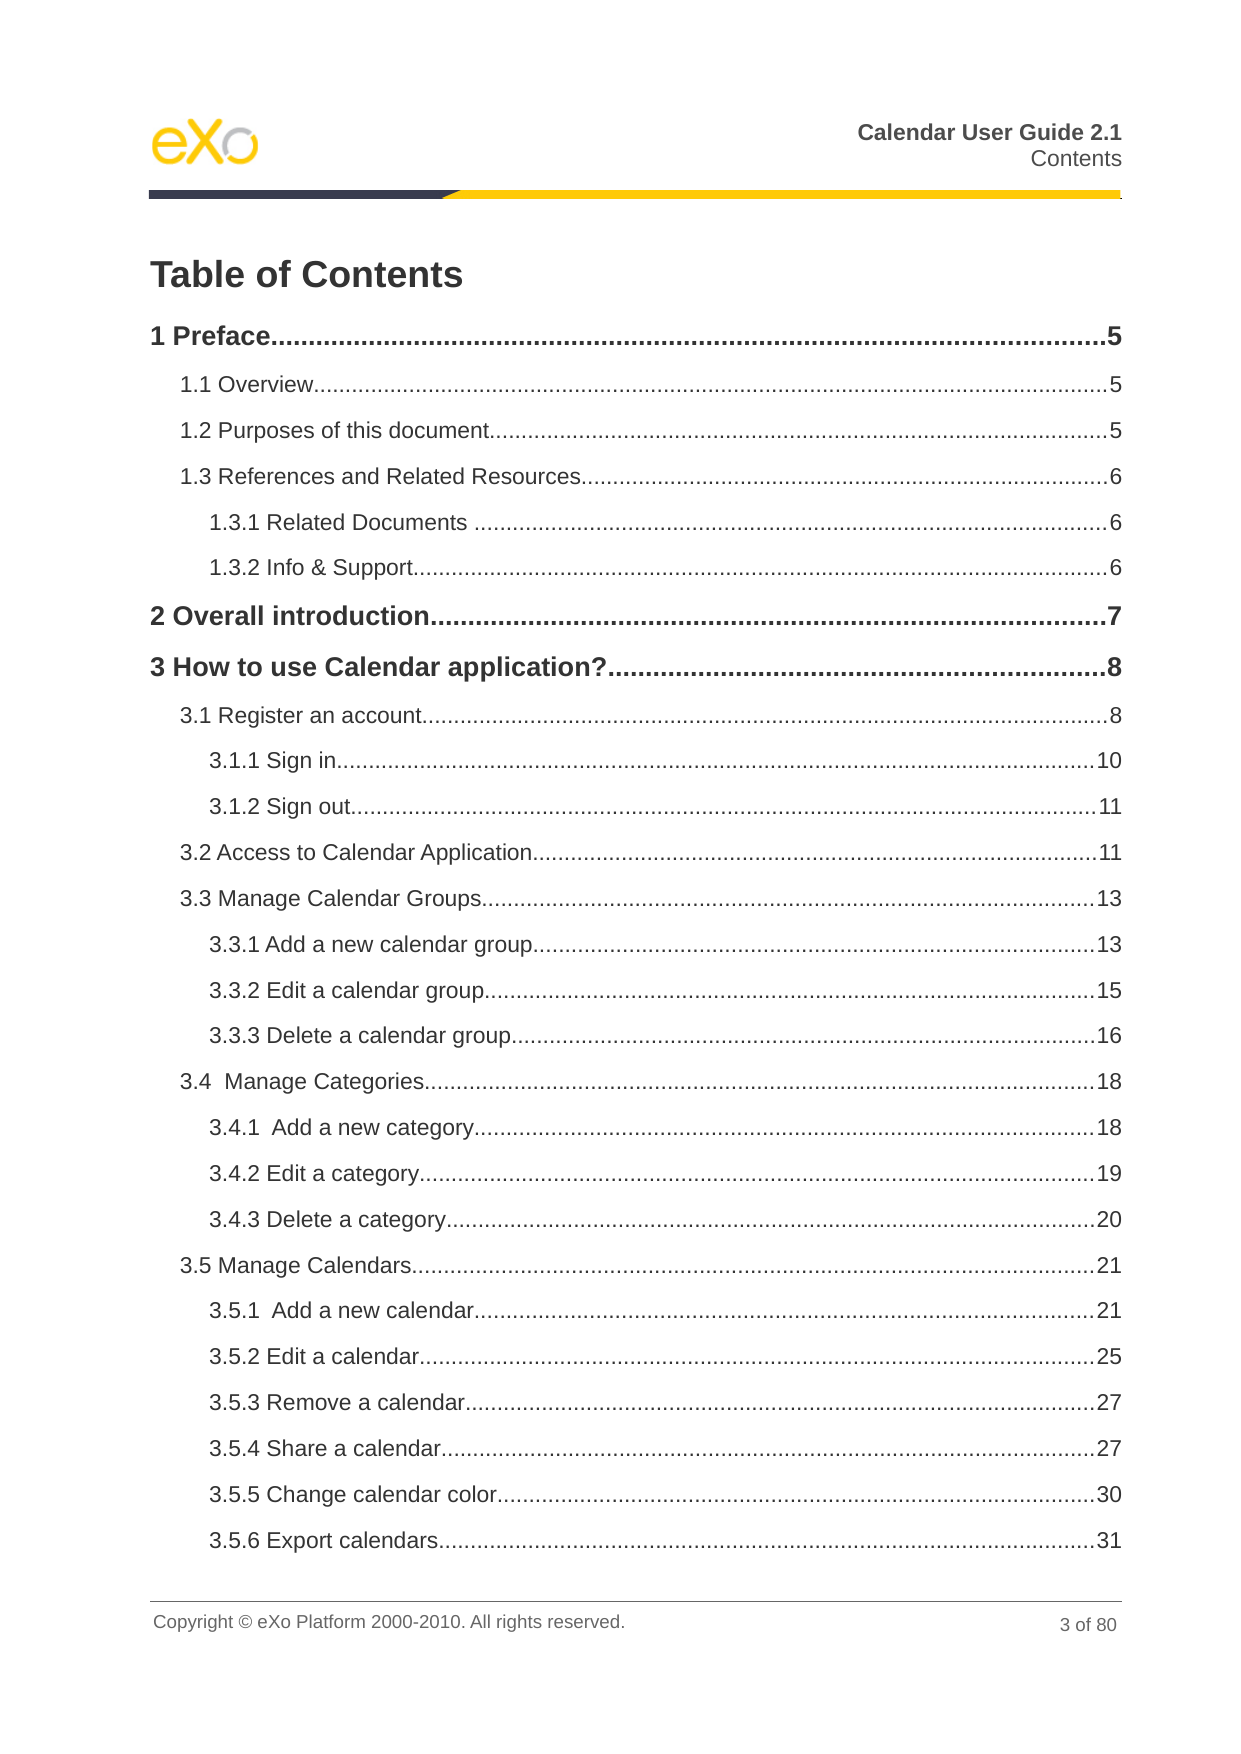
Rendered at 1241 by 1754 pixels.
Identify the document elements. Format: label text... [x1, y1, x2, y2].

text 3.5.6 Export calendars 31 [209, 1527, 1122, 1553]
text 3.5.1 Add a new calendar 21 [209, 1297, 1122, 1324]
text 3.1.2 Sign out 11 [209, 793, 1122, 820]
text 3.3 Manage Calendar Groups 13 [179, 885, 1122, 911]
text 3.5.5 Change calendar color 30 [209, 1481, 1122, 1507]
subtitle Table of Contents [150, 253, 1122, 296]
text 3.4.3 Delete a category 20 [209, 1206, 1122, 1232]
text 3 How to use Calendar application? 8 [150, 651, 1122, 682]
text 1.2 Purposes of this document 5 [179, 417, 1122, 443]
text 1.3 References and Related Resources 6 [179, 463, 1122, 489]
picture [148, 190, 1121, 199]
text 3.1 Register an account 8 [179, 702, 1122, 728]
text 1 Preface 5 [150, 320, 1122, 352]
text 3.4.2 Edit a category 19 [209, 1160, 1122, 1186]
text 1.3.1 Related Documents 6 [209, 508, 1122, 535]
picture [152, 118, 259, 165]
text 3.4.1 Add a new category 18 [209, 1114, 1122, 1141]
text 3.3.3 Delete a calendar group 16 [209, 1022, 1122, 1049]
text 3.5.2 Edit a calendar 25 [209, 1343, 1122, 1370]
text 2 Overall introduction 7 [150, 600, 1122, 631]
text 1.3.2 Info & Support 6 [209, 554, 1122, 581]
text 1.1 Overview 5 [179, 371, 1122, 397]
text 3.3.1 Add a new calendar group 13 [209, 931, 1122, 957]
text 3.3.2 Edit a calendar group 15 [209, 977, 1122, 1003]
text 3.1.1 Sign in 10 [209, 747, 1122, 774]
text 3.5.3 Remove a calendar 27 [209, 1389, 1122, 1416]
text 3.5.4 Share a calendar 27 [209, 1435, 1122, 1461]
text 3.4 Manage Categories 18 [179, 1068, 1122, 1095]
text 3.2 Access to Calendar Application 11 [179, 839, 1122, 866]
text 3.5 Manage Calendars 21 [179, 1252, 1122, 1278]
